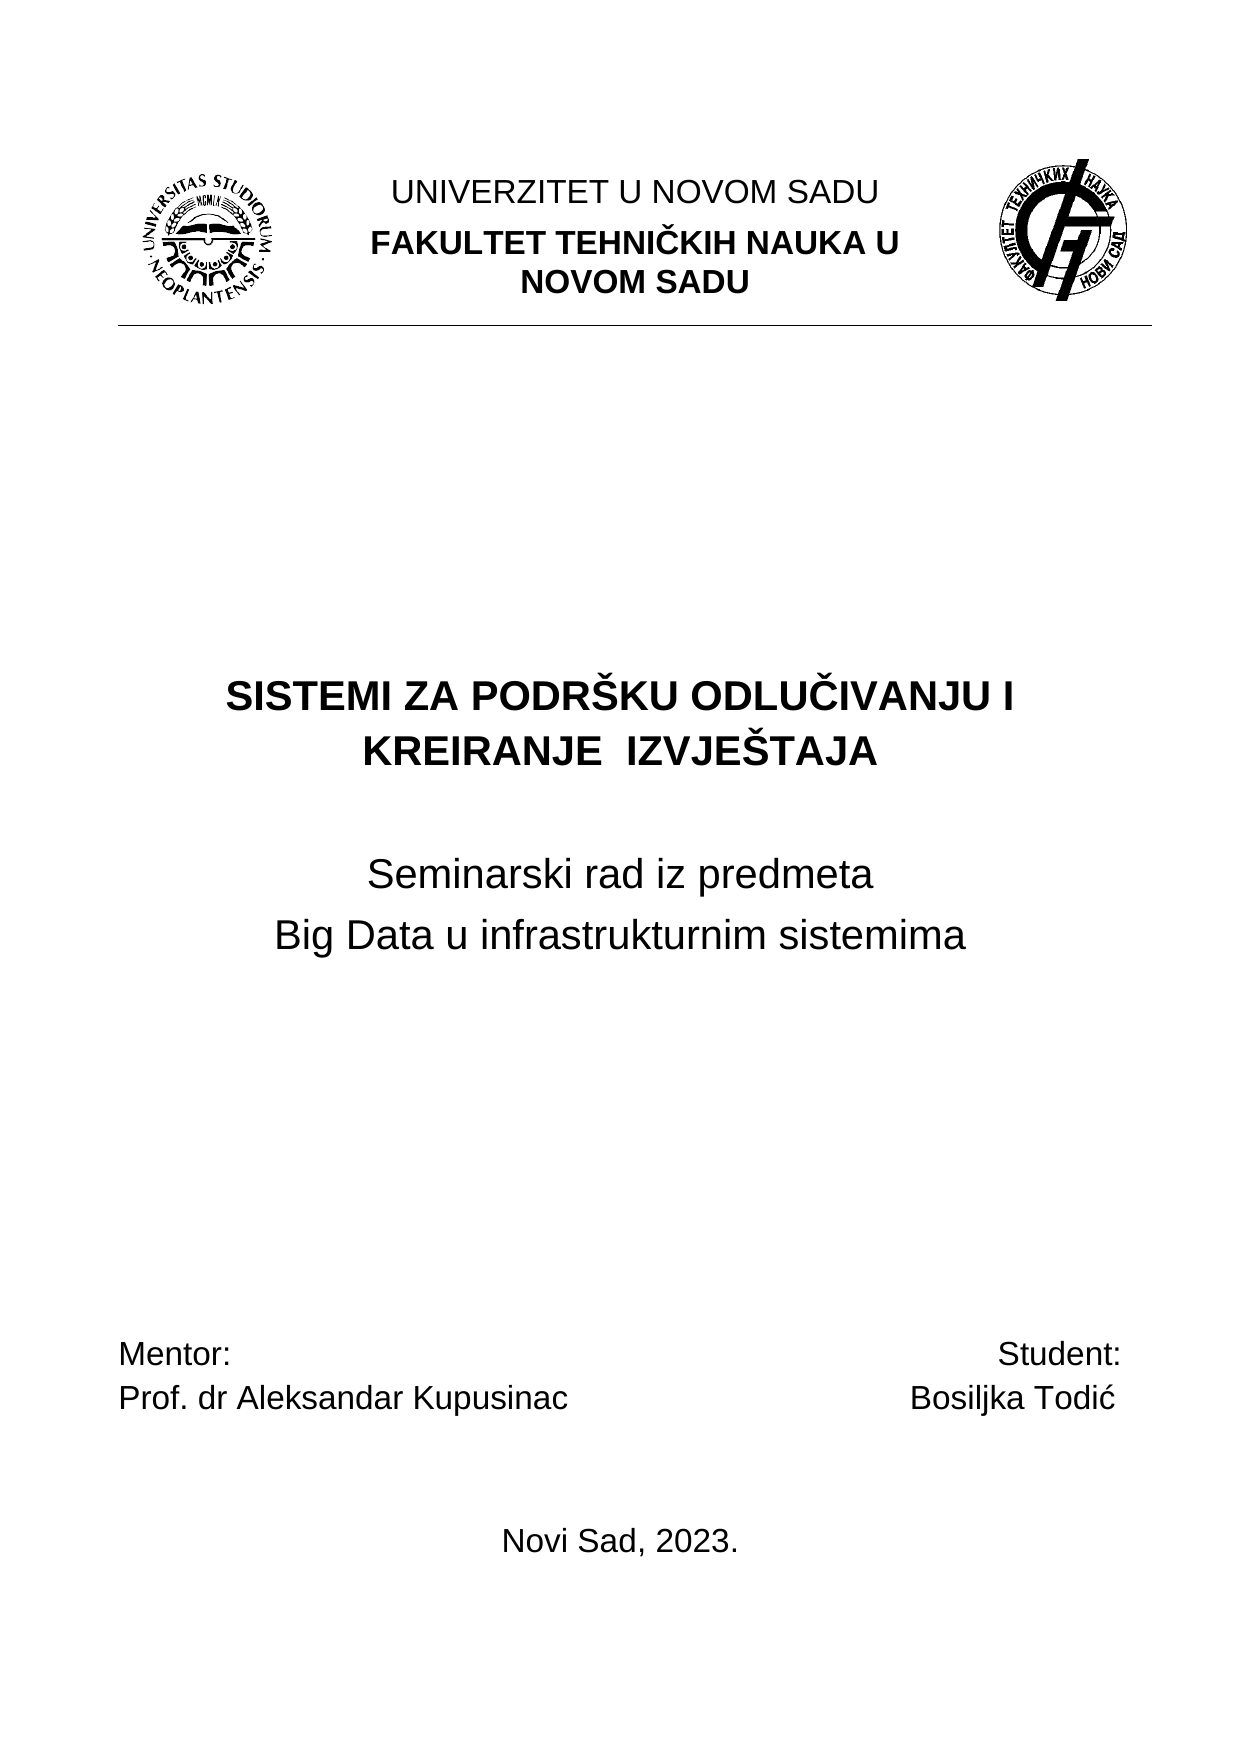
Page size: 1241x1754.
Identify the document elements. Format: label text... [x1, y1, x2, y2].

text Seminarski rad iz predmeta [118, 849, 1122, 897]
text Mentor: Student: Prof. dr Aleksandar Kupusinac Bosiljka Todić [118, 1333, 1122, 1416]
picture [999, 159, 1127, 301]
text Big Data u infrastrukturnim sistemima [118, 910, 1122, 958]
table_header [118, 148, 295, 325]
table_header UNIVERZITET U NOVOM SADU FAKULTET TEHNIČKIH NAUKA U NOVOM SADU [295, 148, 974, 325]
table_header [975, 148, 1152, 325]
text SISTEMI ZA PODRŠKU ODLUČIVANJU I KREIRANJE IZVJEŠTAJA [118, 671, 1122, 774]
text Novi Sad, 2023. [118, 1521, 1122, 1559]
